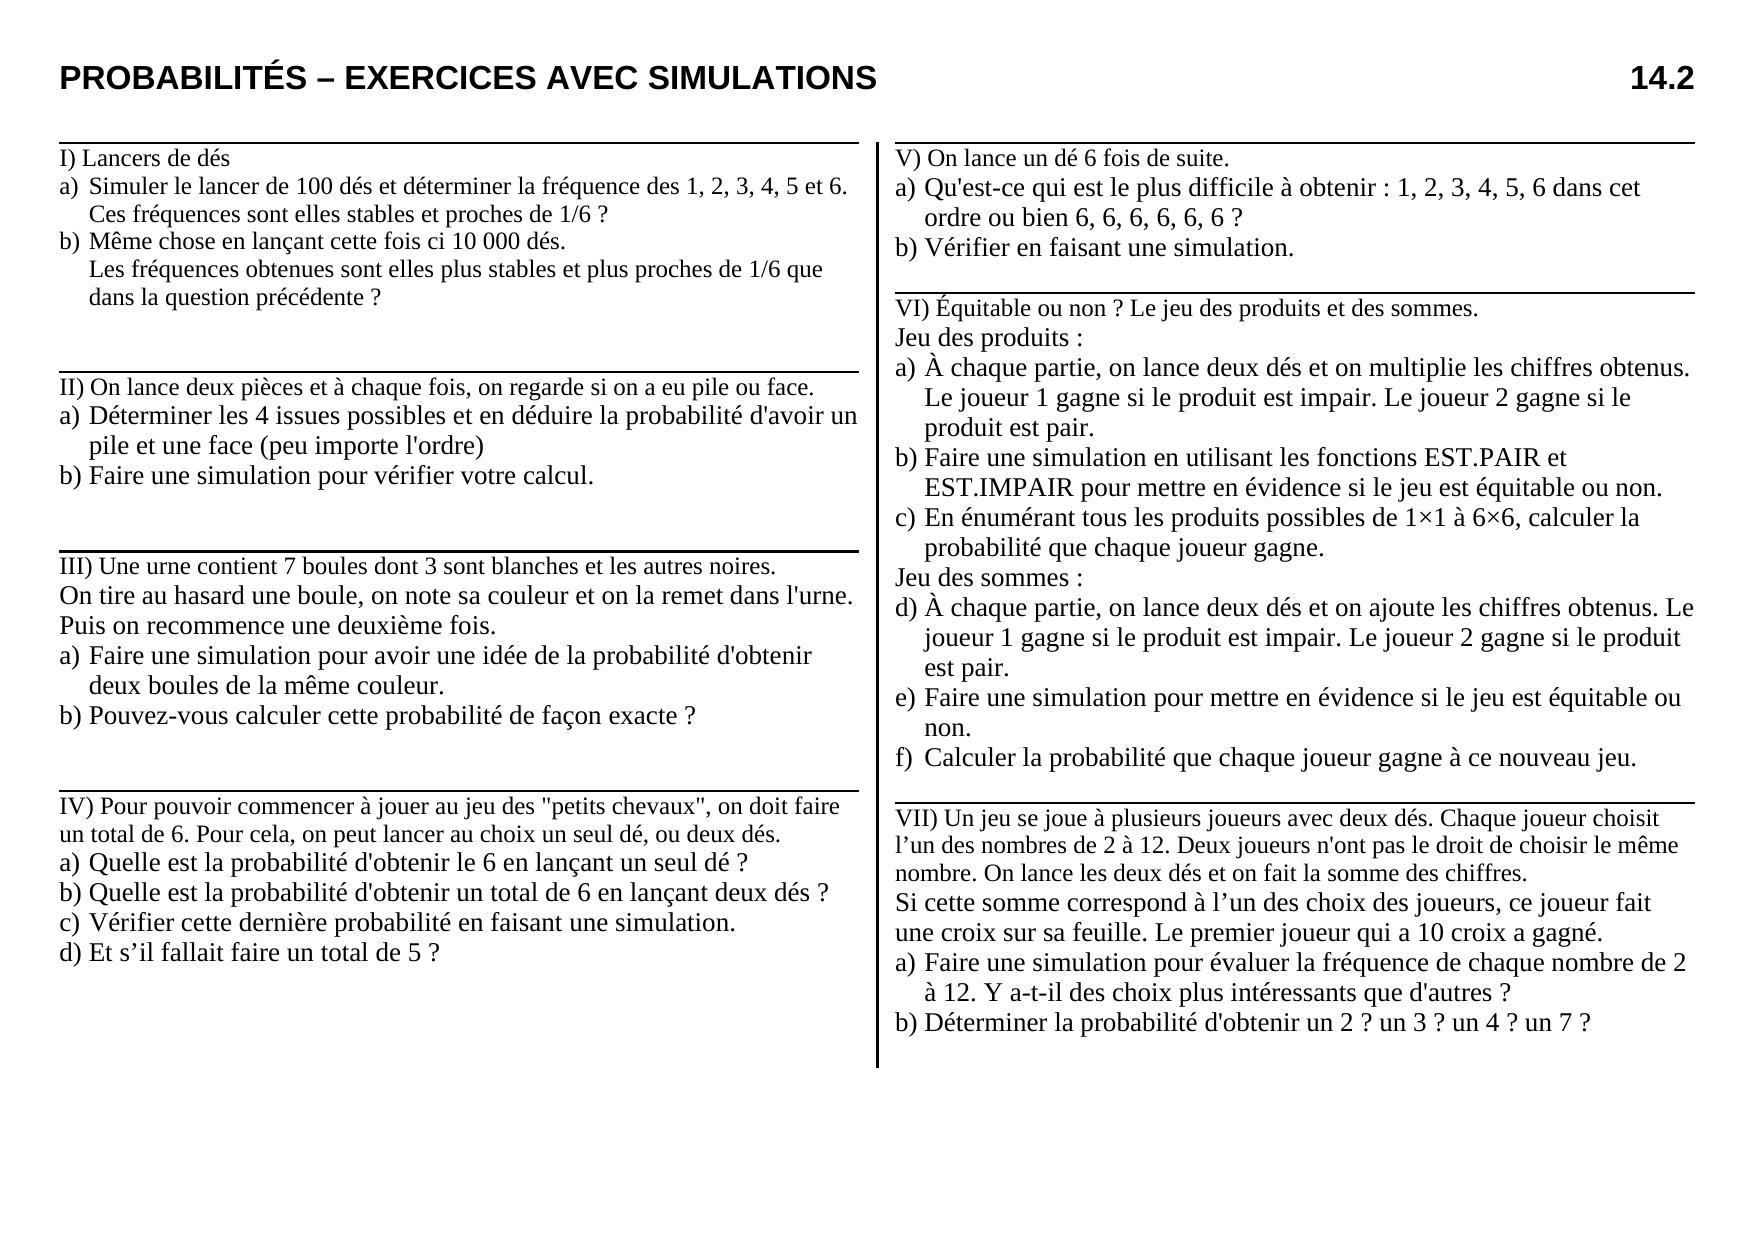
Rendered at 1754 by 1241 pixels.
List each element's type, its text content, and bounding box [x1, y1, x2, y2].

text Jeu des sommes : [895, 562, 1695, 592]
list Et s’il fallait faire un total de 5 ? [59, 938, 859, 968]
list Quelle est la probabilité d'obtenir le 6 en lançant un seul dé ? [59, 848, 859, 878]
list Faire une simulation pour avoir une idée de la probabilité d'obtenir deux boules de la même couleur. [59, 640, 859, 700]
list Simuler le lancer de 100 dés et déterminer la fréquence des 1, 2, 3, 4, 5 et 6. Ces fréquences sont elles stables et proches de 1/6 ? [59, 172, 859, 227]
list À chaque partie, on lance deux dés et on ajoute les chiffres obtenus. Le joueur 1 gagne si le produit est impair. Le joueur 2 gagne si le produit est pair. [895, 592, 1695, 682]
list Un jeu se joue à plusieurs joueurs avec deux dés. Chaque joueur choisit l’un des nombres de 2 à 12. Deux joueurs n'ont pas le droit de choisir le même nombre. On lance les deux dés et on fait la somme des chiffres. [895, 804, 1695, 887]
list Une urne contient 7 boules dont 3 sont blanches et les autres noires. [59, 553, 859, 580]
text Probabilités – Exercices avec simulations 14.2 [59, 59, 1695, 96]
list Vérifier cette dernière probabilité en faisant une simulation. [59, 908, 859, 938]
list Qu'est-ce qui est le plus difficile à obtenir : 1, 2, 3, 4, 5, 6 dans cet ordre ou bien 6, 6, 6, 6, 6, 6 ? [895, 172, 1695, 232]
list On lance deux pièces et à chaque fois, on regarde si on a eu pile ou face. [59, 373, 859, 400]
list Pour pouvoir commencer à jouer au jeu des "petits chevaux", on doit faire un total de 6. Pour cela, on peut lancer au choix un seul dé, ou deux dés. [59, 792, 859, 848]
text Si cette somme correspond à l’un des choix des joueurs, ce joueur fait une croix sur sa feuille. Le premier joueur qui a 10 croix a gagné. [895, 887, 1695, 947]
list Faire une simulation en utilisant les fonctions EST.PAIR et EST.IMPAIR pour mettre en évidence si le jeu est équitable ou non. [895, 442, 1695, 502]
list En énumérant tous les produits possibles de 1×1 à 6×6, calculer la probabilité que chaque joueur gagne. [895, 502, 1695, 562]
text On tire au hasard une boule, on note sa couleur et on la remet dans l'urne. Puis on recommence une deuxième fois. [59, 580, 859, 640]
list Déterminer les 4 issues possibles et en déduire la probabilité d'avoir un pile et une face (peu importe l'ordre) [59, 400, 859, 460]
list Déterminer la probabilité d'obtenir un 2 ? un 3 ? un 4 ? un 7 ? [895, 1007, 1695, 1037]
list Calculer la probabilité que chaque joueur gagne à ce nouveau jeu. [895, 742, 1695, 772]
list Vérifier en faisant une simulation. [895, 232, 1695, 262]
list Lancers de dés [59, 144, 859, 172]
list Faire une simulation pour évaluer la fréquence de chaque nombre de 2 à 12. Y a-t-il des choix plus intéressants que d'autres ? [895, 947, 1695, 1007]
text Jeu des produits : [895, 322, 1695, 352]
list Même chose en lançant cette fois ci 10 000 dés. Les fréquences obtenues sont elles plus stables et plus proches de 1/6 que dans la question précédente ? [59, 227, 859, 311]
list Pouvez-vous calculer cette probabilité de façon exacte ? [59, 700, 859, 730]
list Quelle est la probabilité d'obtenir un total de 6 en lançant deux dés ? [59, 878, 859, 908]
list Équitable ou non ? Le jeu des produits et des sommes. [895, 294, 1695, 322]
list Faire une simulation pour mettre en évidence si le jeu est équitable ou non. [895, 682, 1695, 742]
list À chaque partie, on lance deux dés et on multiplie les chiffres obtenus. Le joueur 1 gagne si le produit est impair. Le joueur 2 gagne si le produit est pair. [895, 352, 1695, 442]
list Faire une simulation pour vérifier votre calcul. [59, 460, 859, 490]
list On lance un dé 6 fois de suite. [895, 144, 1695, 172]
